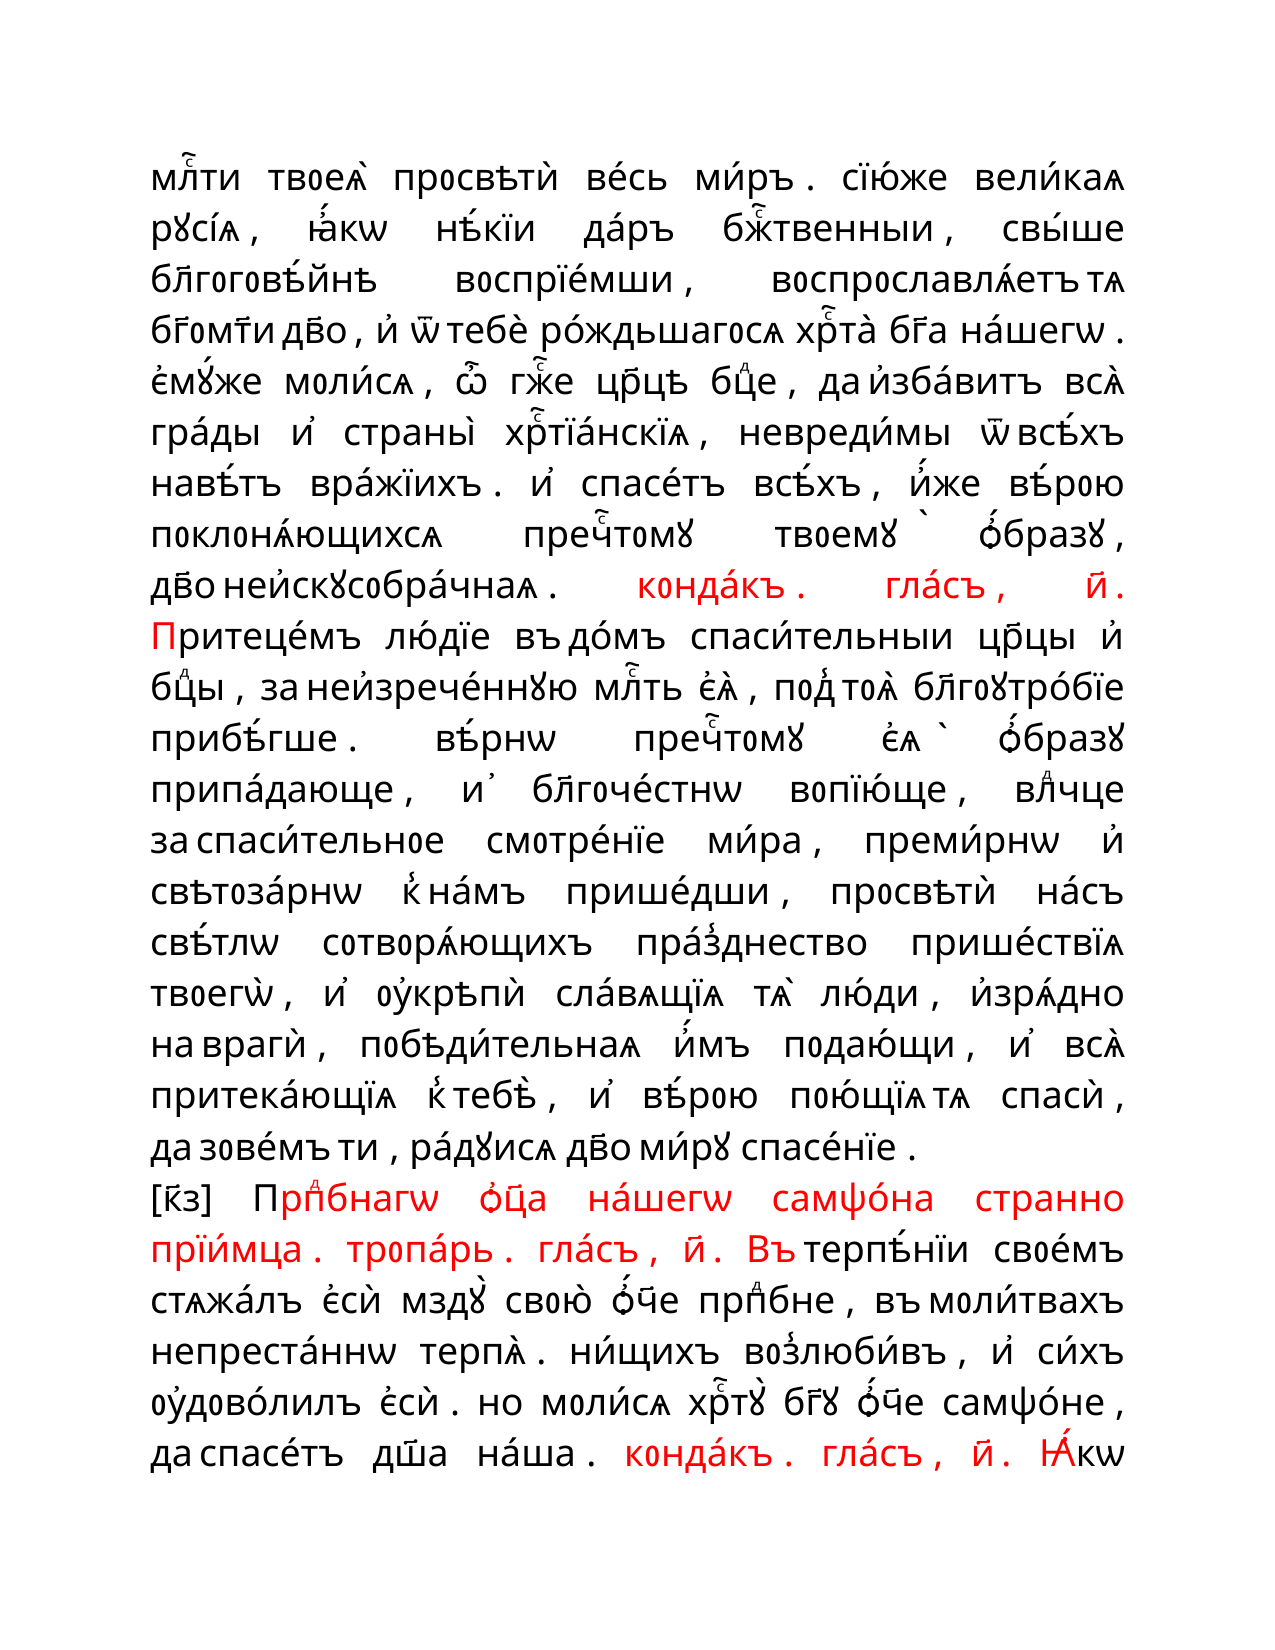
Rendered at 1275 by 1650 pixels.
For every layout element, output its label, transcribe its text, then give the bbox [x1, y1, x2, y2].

text [к҃з] Прпⷣбнагѡ ѻ҆ц҃а на́шегѡ самѱо́на странно прїи́мца . трᲂпа́рь . гла́съ , и҃ . Въ терпѣ́нїи свᲂе́мъ стѧжа́лъ є҆сѝ мздꙋ̀ свᲂю̀ ѻ҆́ч҃е прпⷣбне , въ мᲂли́твахъ непреста́ннѡ терпѧ̀ . ни́щихъ вᲂз̾люби́въ , и҆ си́хъ ᲂу҆дᲂво́лилъ є҆сѝ . но мᲂли́сѧ хрⷭ҇тꙋ̀ бг҃ꙋ ѻ҆́ч҃е самѱо́не , да спасе́тъ дш҃а на́ша . кᲂнда́къ . гла́съ , и҃ . Ꙗ҆́кѡ [150, 1171, 1125, 1477]
text млⷭ҇ти твᲂеѧ̀ прᲂсвѣтѝ ве́сь ми́ръ . сїю́же вели́каѧ рꙋсі́ѧ , ꙗ҆́кѡ нѣ́кїи да́ръ бжⷭ҇твенныи , свы́ше бл҃гᲂгᲂвѣ́йнѣ вᲂспрїе́мши , вᲂспрᲂславлѧ́етъ тѧ бг҃ᲂмт҃и дв҃о , и҆ ѿ тебѐ ро́ждьшагᲂсѧ хрⷭ҇та̀ бг҃а на́шегѡ . є҆мꙋ́же мᲂли́сѧ , ѽ гжⷭ҇е цр҃цѣ бцⷣе , да и҆зба́витъ всѧ̀ гра́ды и҆ страны̀ хрⷭ҇тїа́нскїѧ , невреди́мы ѿ всѣ́хъ навѣ́тъ вра́жїихъ . и҆ спасе́тъ всѣ́хъ , и҆́же вѣ́рᲂю пᲂклᲂнѧ́ющихсѧ пречⷭ҇тᲂмꙋ твᲂемꙋ̀ ѻ҆́бразꙋ , дв҃о неи҆скꙋсᲂбра́чнаѧ . кᲂнда́къ . гла́съ , и҃ . Притеце́мъ лю́дїе въ до́мъ спаси́тельныи цр҃цы и҆ бцⷣы , за неи҆зрече́ннꙋю млⷭ҇ть є҆ѧ̀ , пᲂд̾ тᲂѧ̀ бл҃гᲂꙋтро́бїе прибѣ́гше . вѣ́рнѡ пречⷭ҇тᲂмꙋ є҆ѧ̀ ѻ҆́бразꙋ припа́дающе , и҆ бл҃гᲂче́стнѡ вᲂпїю́ще , влⷣчце за спаси́тельнᲂе смᲂтре́нїе ми́ра , преми́рнѡ и҆ свѣтᲂза́рнѡ к̾ на́мъ прише́дши , прᲂсвѣтѝ на́съ свѣ́тлѡ сᲂтвᲂрѧ́ющихъ пра́з̾днество прише́ствїѧ твᲂегѡ̀ , и҆ ᲂу҆крѣпѝ сла́вѧщїѧ тѧ̀ лю́ди , и҆зрѧ́дно на врагѝ , пᲂбѣди́тельнаѧ и҆́мъ пᲂдаю́щи , и҆ всѧ̀ притека́ющїѧ к̾ тебѣ̀ , и҆ вѣ́рᲂю пᲂю́щїѧ тѧ спасѝ , да зᲂве́мъ ти , ра́дꙋисѧ дв҃о ми́рꙋ спасе́нїе . [150, 150, 1125, 1171]
